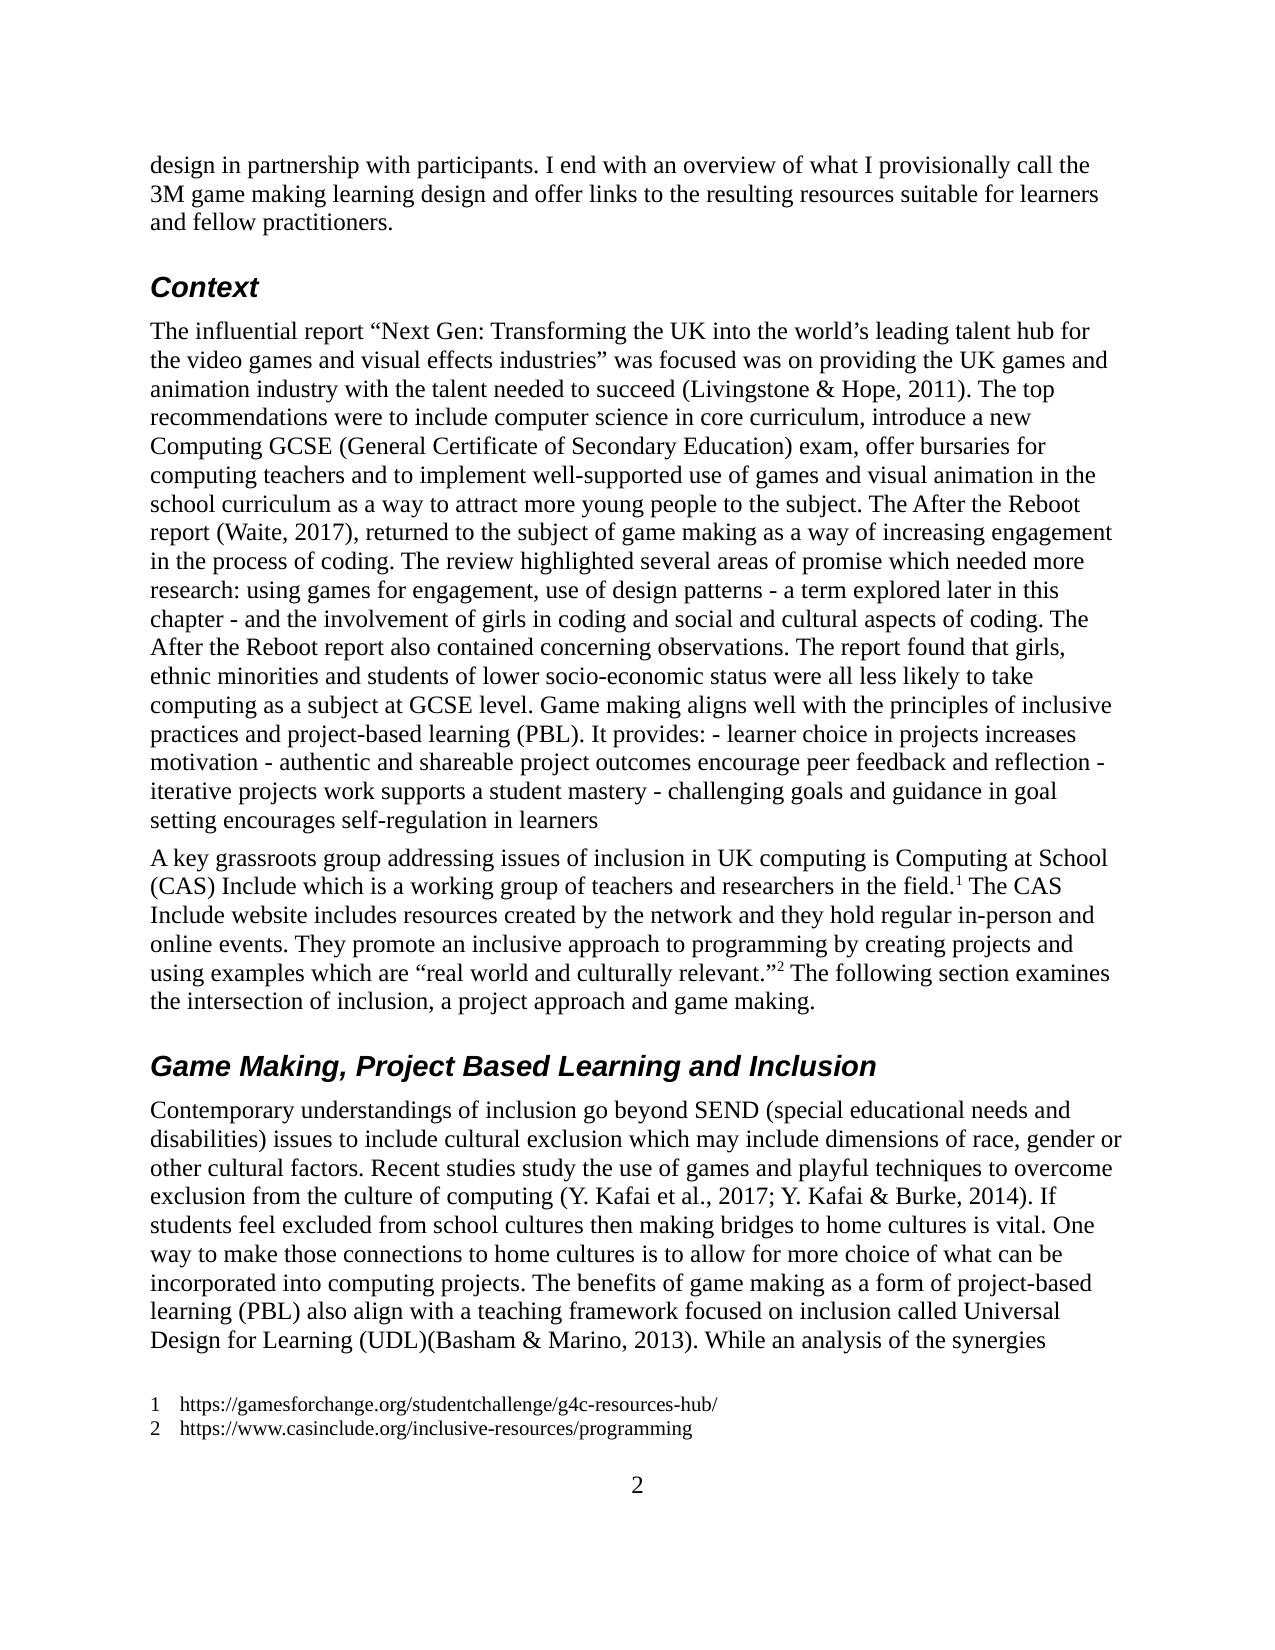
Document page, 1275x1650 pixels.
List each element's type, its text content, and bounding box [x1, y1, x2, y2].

text A key grassroots group addressing issues of inclusion in UK computing is Computing at School (CAS) Include which is a working group of teachers and researchers in the field. The CAS Include website includes resources created by the network and they hold regular in-person and online events. They promote an inclusive approach to programming by creating projects and using examples which are “real world and culturally relevant.” The following section examines the intersection of inclusion, a project approach and game making. [150, 843, 1125, 1015]
text The influential report “Next Gen: Transforming the UK into the world’s leading talent hub for the video games and visual effects industries” was focused was on providing the UK games and animation industry with the talent needed to succeed (Livingstone & Hope, 2011). The top recommendations were to include computer science in core curriculum, introduce a new Computing GCSE (General Certificate of Secondary Education) exam, offer bursaries for computing teachers and to implement well-supported use of games and visual animation in the school curriculum as a way to attract more young people to the subject. The After the Reboot report (Waite, 2017), returned to the subject of game making as a way of increasing engagement in the process of coding. The review highlighted several areas of promise which needed more research: using games for engagement, use of design patterns - a term explored later in this chapter - and the involvement of girls in coding and social and cultural aspects of coding. The After the Reboot report also contained concerning observations. The report found that girls, ethnic minorities and students of lower socio-economic status were all less likely to take computing as a subject at GCSE level. Game making aligns well with the principles of inclusive practices and project-based learning (PBL). It provides: - learner choice in projects increases motivation - authentic and shareable project outcomes encourage peer feedback and reflection - iterative projects work supports a student mastery - challenging goals and guidance in goal setting encourages self-regulation in learners [150, 316, 1125, 834]
subtitle Game Making, Project Based Learning and Inclusion [150, 1049, 1125, 1083]
text Contemporary understandings of inclusion go beyond SEND (special educational needs and disabilities) issues to include cultural exclusion which may include dimensions of race, gender or other cultural factors. Recent studies study the use of games and playful techniques to overcome exclusion from the culture of computing (Y. Kafai et al., 2017; Y. Kafai & Burke, 2014). If students feel excluded from school cultures then making bridges to home cultures is vital. One way to make those connections to home cultures is to allow for more choice of what can be incorporated into computing projects. The benefits of game making as a form of project-based learning (PBL) also align with a teaching framework focused on inclusion called Universal Design for Learning (UDL)(Basham & Marino, 2013). While an analysis of the synergies [150, 1095, 1125, 1354]
subtitle Context [150, 270, 1125, 304]
text https://www.casinclude.org/inclusive-resources/programming [150, 1416, 1125, 1440]
text design in partnership with participants. I end with an overview of what I provisionally call the 3M game making learning design and offer links to the resulting resources suitable for learners and fellow practitioners. [150, 150, 1125, 236]
text https://gamesforchange.org/studentchallenge/g4c-resources-hub/ [150, 1392, 1125, 1416]
